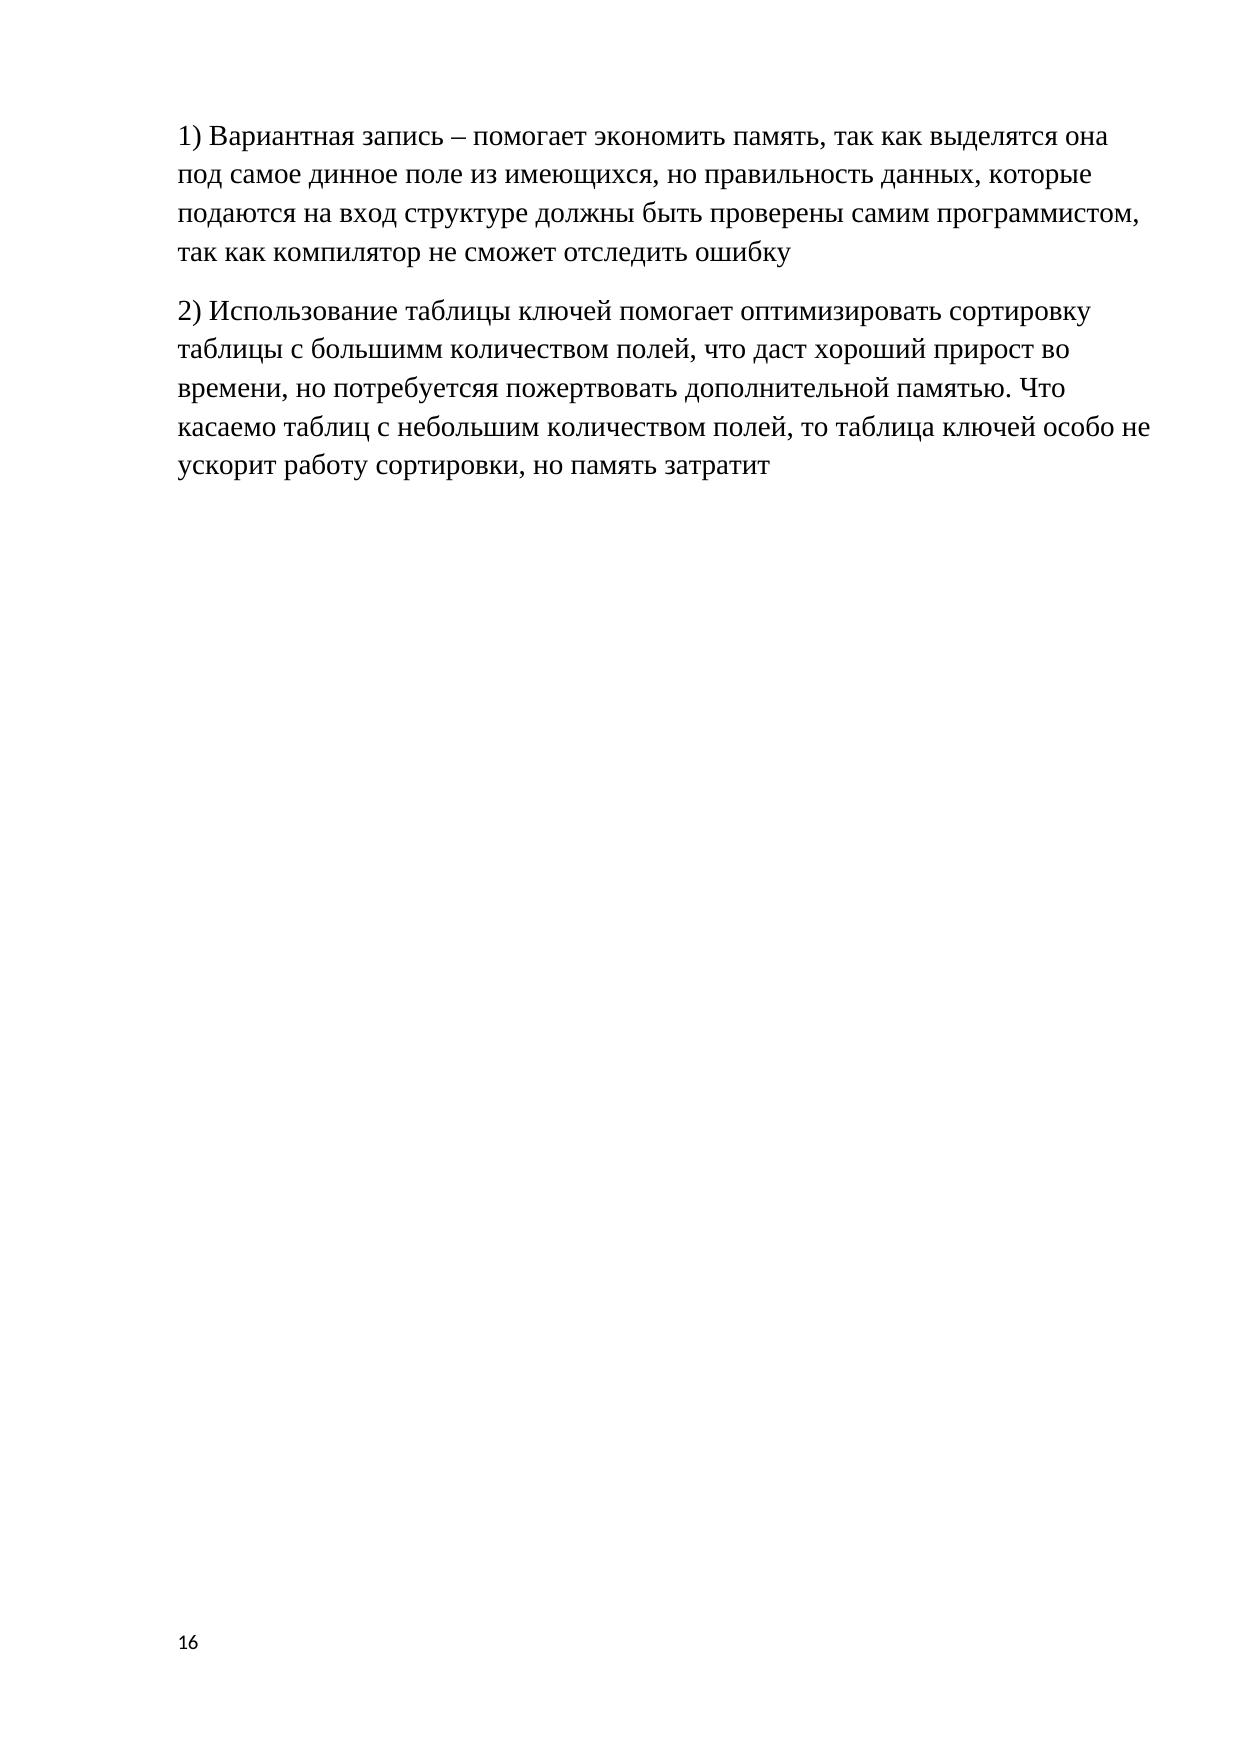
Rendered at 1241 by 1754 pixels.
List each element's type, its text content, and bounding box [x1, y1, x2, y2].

text 1) Вариантная запись – помогает экономить память, так как выделятся она под самое динное поле из имеющихся, но правильность данных, которые подаются на вход структуре должны быть проверены самим программистом, так как компилятор не сможет отследить ошибку [177, 118, 1152, 267]
text 2) Использование таблицы ключей помогает оптимизировать сортировку таблицы с большимм количеством полей, что даст хороший прирост во времени, но потребуетсяя пожертвовать дополнительной памятью. Что касаемо таблиц с небольшим количеством полей, то таблица ключей особо не ускорит работу сортировки, но память затратит [177, 293, 1152, 481]
